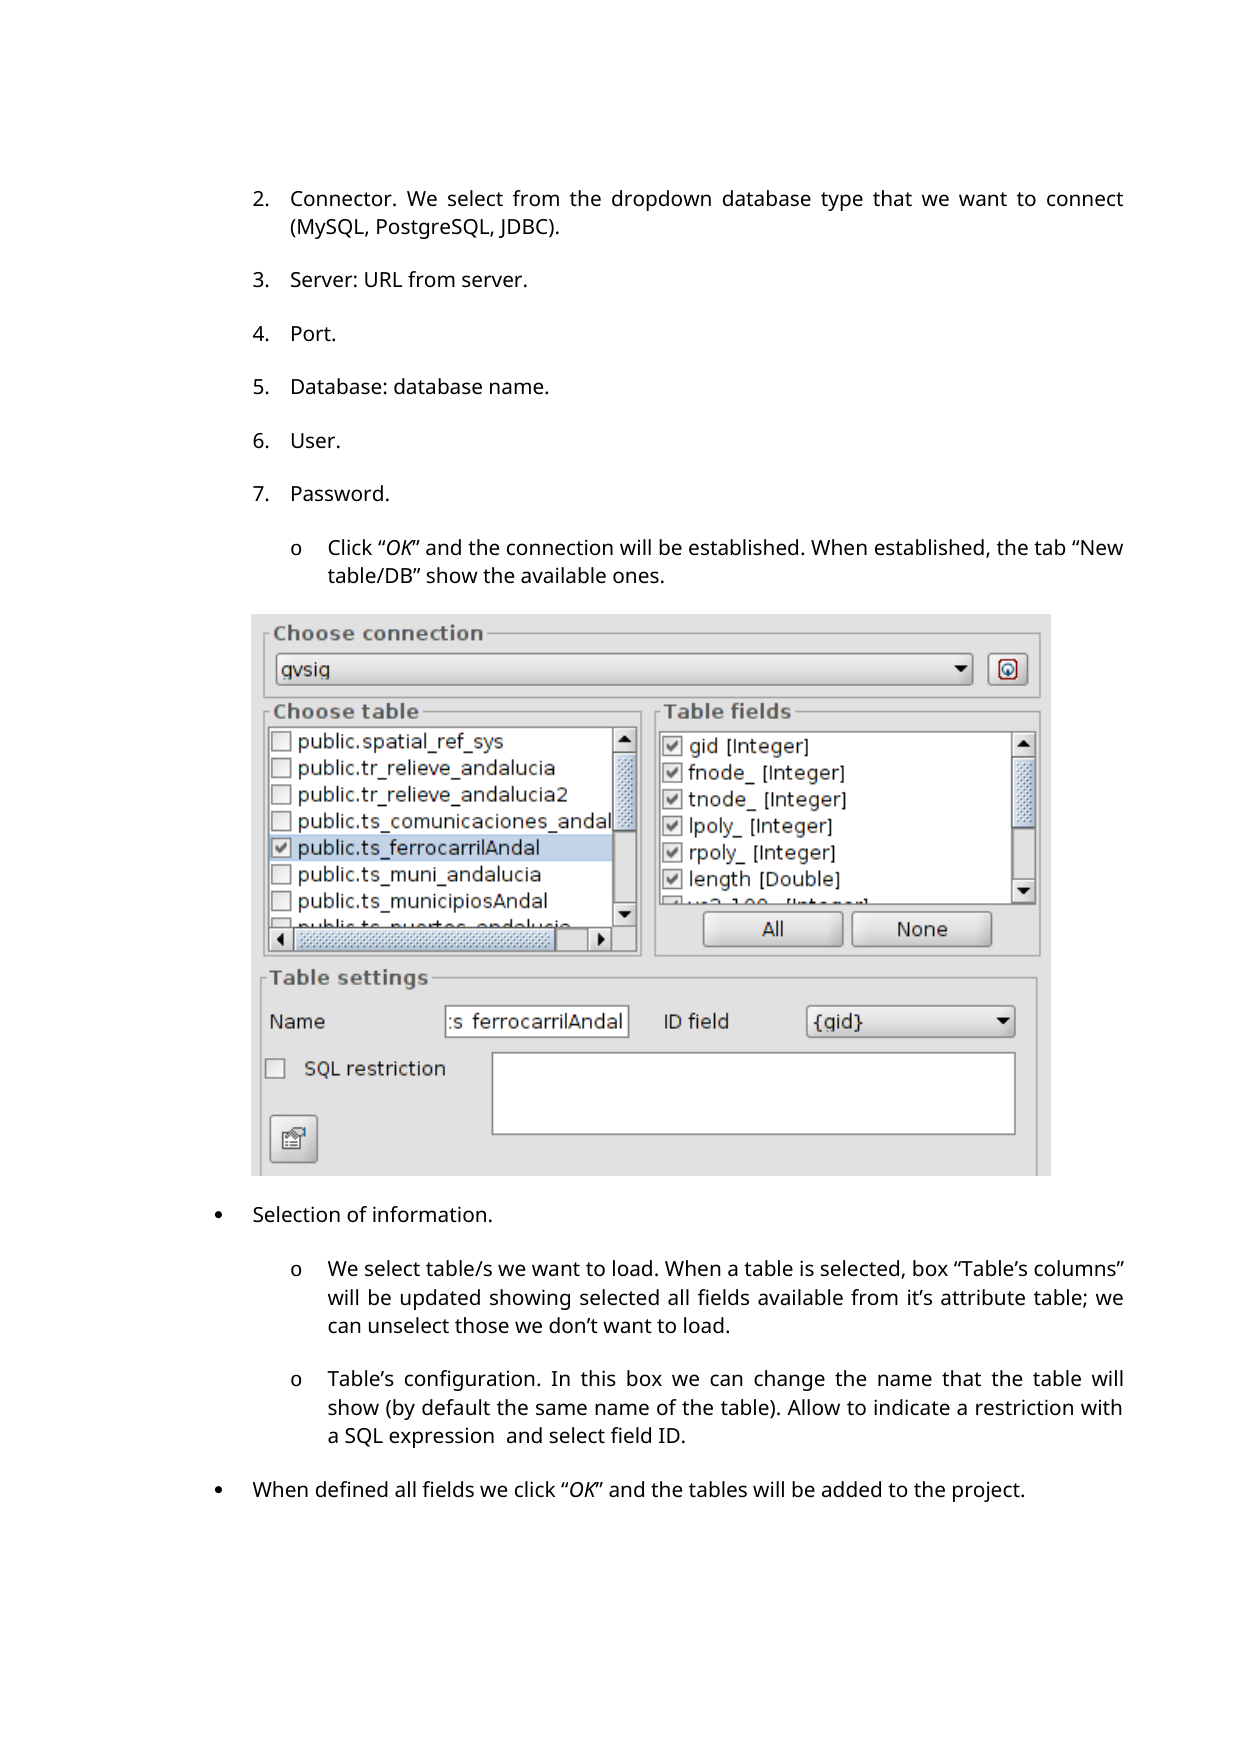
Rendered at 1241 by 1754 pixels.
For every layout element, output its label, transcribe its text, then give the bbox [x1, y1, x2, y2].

list Database: database name. [252, 372, 1125, 401]
list Port. [252, 319, 1125, 347]
list Table’s configuration. In this box we can change the name that the table will show (by default the same name of the table). Allow to indicate a restriction with a SQL expression and select field ID. [290, 1364, 1125, 1450]
list Password. [252, 479, 1125, 508]
list We select table/s we want to load. When a table is selected, box “Table’s columns” will be updated showing selected all fields available from it’s attribute table; we can unselect those we don’t want to load. [290, 1254, 1125, 1339]
picture [251, 614, 1052, 1176]
list Connector. We select from the dropdown database type that we want to connect (MySQL, PostgreSQL, JDBC). [252, 184, 1125, 241]
list User. [252, 426, 1125, 454]
list Selection of information. [215, 1201, 1125, 1229]
list Click “OK” and the connection will be established. When established, the tab “New table/DB” show the available ones. [290, 533, 1125, 590]
list Server: URL from server. [252, 266, 1125, 294]
list When defined all fields we click “OK” and the tables will be added to the project. [215, 1475, 1125, 1503]
